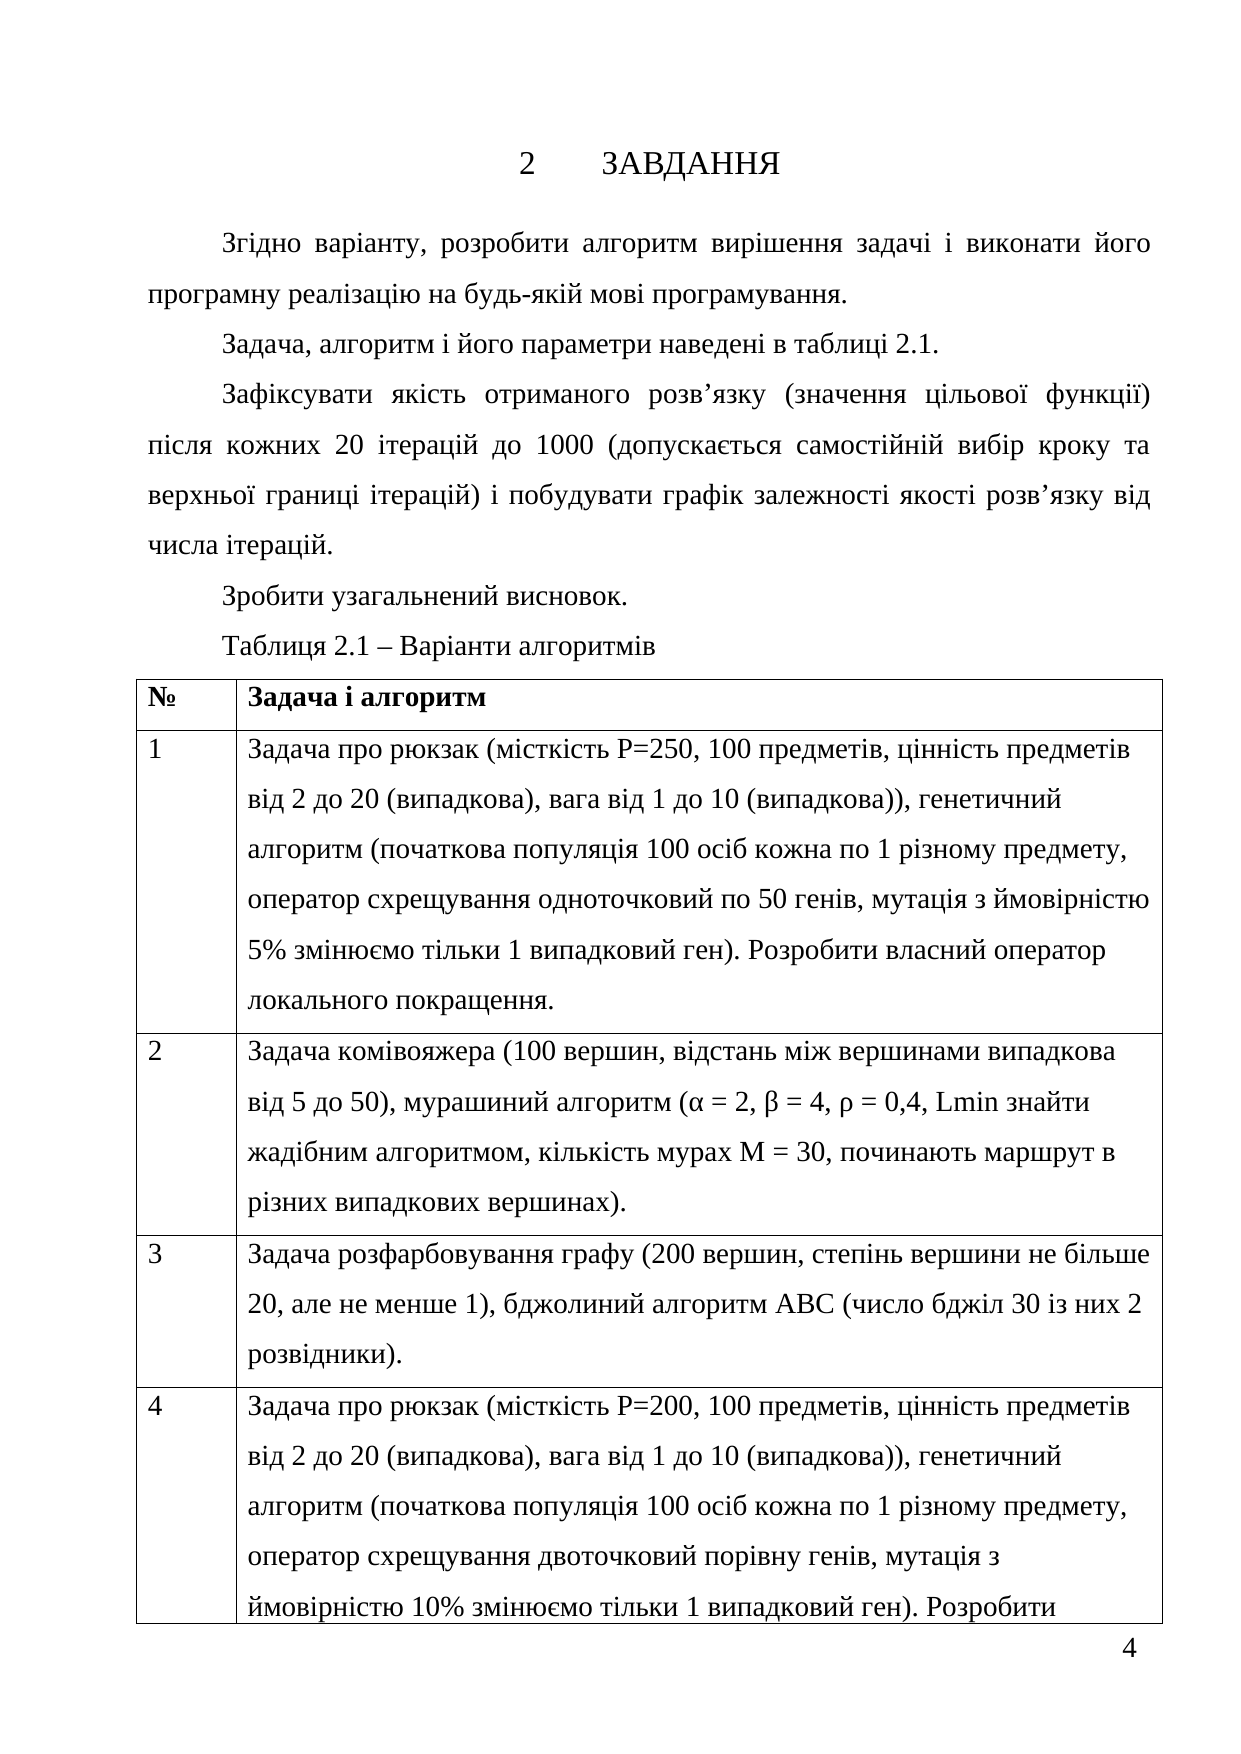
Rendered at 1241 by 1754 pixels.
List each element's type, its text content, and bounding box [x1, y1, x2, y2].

table_cell 4 [137, 1388, 236, 1622]
table_cell Задача комівояжера (100 вершин, відстань між вершинами випадкова від 5 до 50), мурашиний алгоритм (α = 2, β = 4, ρ = 0,4, Lmin знайти жадібним алгоритмом, кількість мурах М = 30, починають маршрут в різних випадкових вершинах). [237, 1034, 1162, 1235]
text Зафіксувати якість отриманого розвʼязку (значення цільової функції) після кожних 20 ітерацій до 1000 (допускається самостійній вибір кроку та верхньої границі ітерацій) і побудувати графік залежності якості розвʼязку від числа ітерацій. [148, 377, 1152, 561]
text Таблиця 2.1 – Варіанти алгоритмів [148, 628, 1152, 662]
table_cell Задача розфарбовування графу (200 вершин, степінь вершини не більше 20, але не менше 1), бджолиний алгоритм ABC (число бджіл 30 із них 2 розвідники). [237, 1236, 1162, 1387]
text Задача, алгоритм і його параметри наведені в таблиці 2.1. [148, 326, 1152, 360]
table_cell 1 [137, 731, 236, 1032]
table_header № [137, 680, 236, 730]
table_cell 2 [137, 1034, 236, 1235]
table_header Задача і алгоритм [237, 680, 1162, 730]
subtitle Завдання [148, 143, 1152, 181]
text Згідно варіанту, розробити алгоритм вирішення задачі і виконати його програмну реалізацію на будь-якій мові програмування. [148, 226, 1152, 309]
table_cell Задача про рюкзак (місткість P=200, 100 предметів, цінність предметів від 2 до 20 (випадкова), вага від 1 до 10 (випадкова)), генетичний алгоритм (початкова популяція 100 осіб кожна по 1 різному предмету, оператор схрещування двоточковий порівну генів, мутація з ймовірністю 10% змінюємо тільки 1 випадковий ген). Розробити [237, 1388, 1162, 1622]
table_cell Задача про рюкзак (місткість P=250, 100 предметів, цінність предметів від 2 до 20 (випадкова), вага від 1 до 10 (випадкова)), генетичний алгоритм (початкова популяція 100 осіб кожна по 1 різному предмету, оператор схрещування одноточковий по 50 генів, мутація з ймовірністю 5% змінюємо тільки 1 випадковий ген). Розробити власний оператор локального покращення. [237, 731, 1162, 1032]
text Зробити узагальнений висновок. [148, 578, 1152, 611]
table_cell 3 [137, 1236, 236, 1387]
